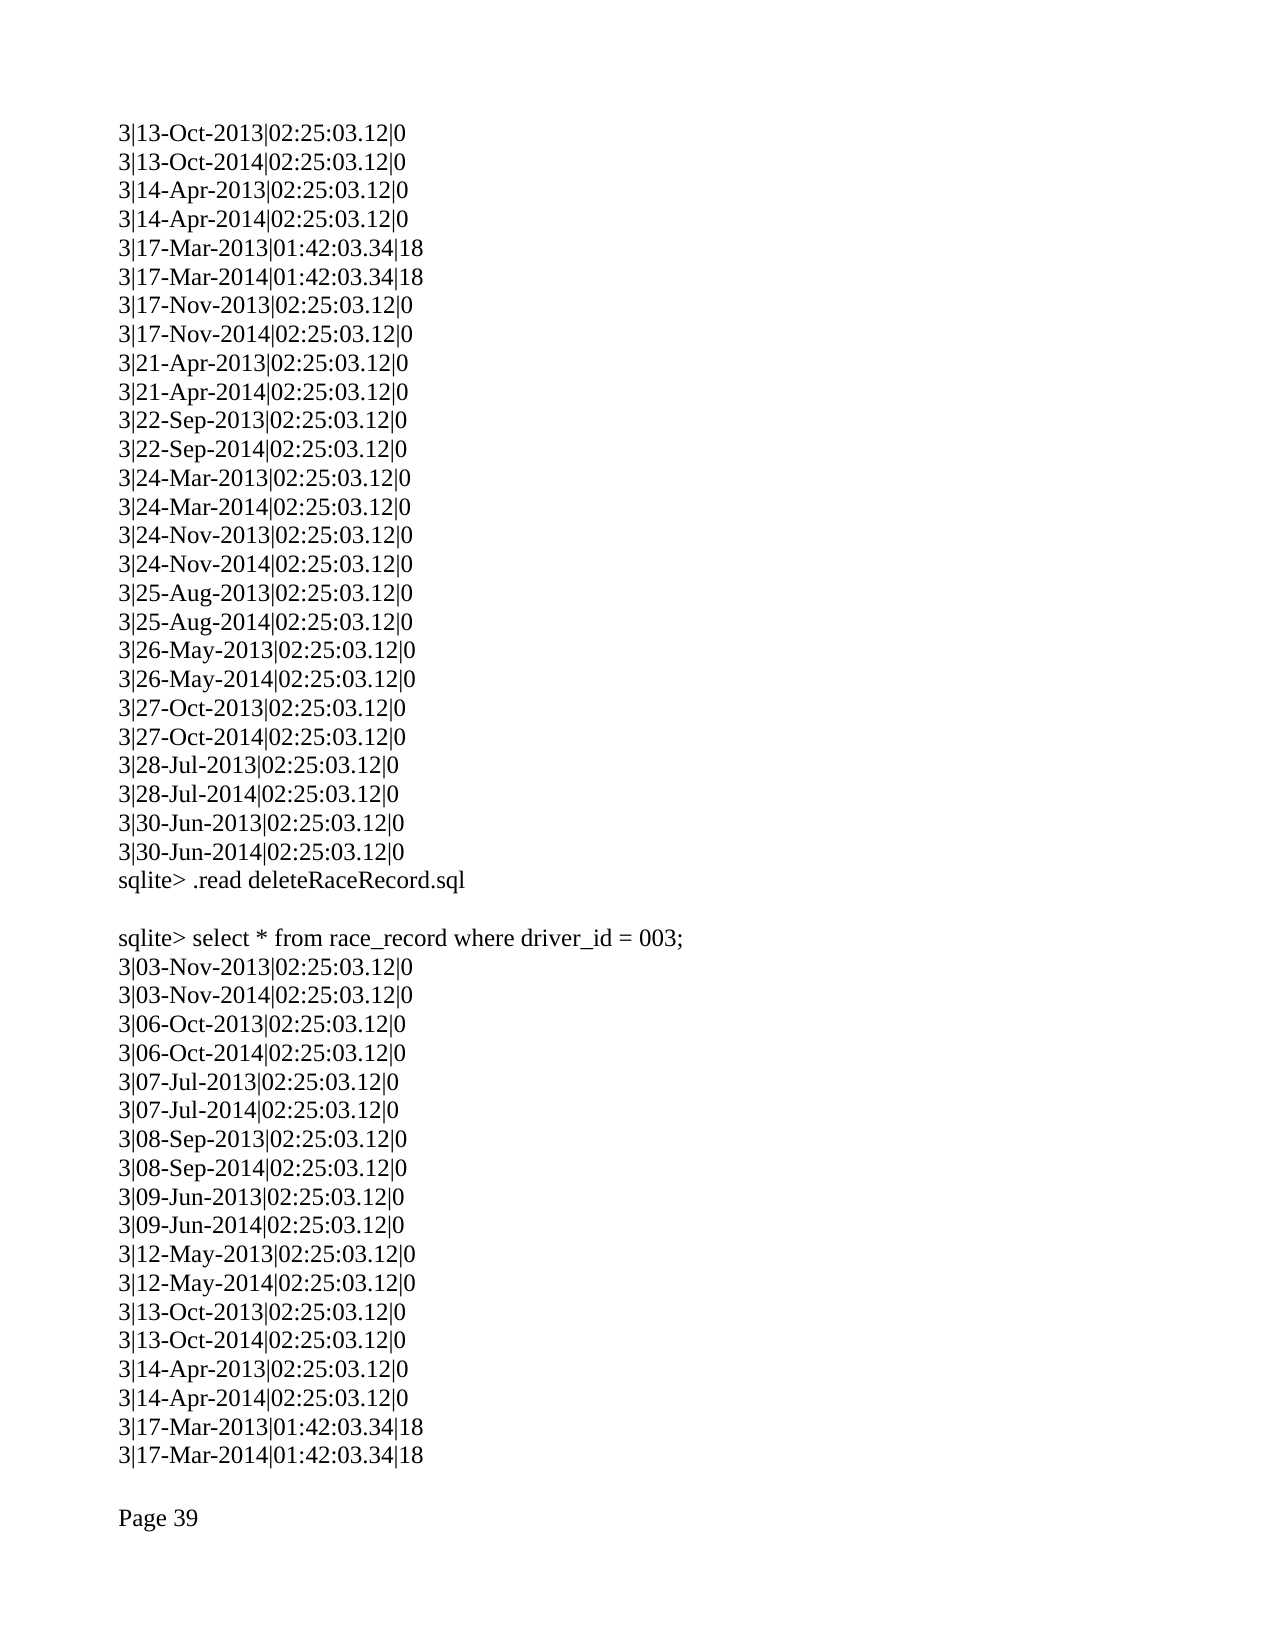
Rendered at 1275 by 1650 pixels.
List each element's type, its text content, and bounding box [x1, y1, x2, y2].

text 3|22-Sep-2014|02:25:03.12|0 [118, 434, 1157, 463]
text 3|17-Nov-2013|02:25:03.12|0 [118, 291, 1157, 319]
text 3|17-Mar-2014|01:42:03.34|18 [118, 262, 1157, 291]
text 3|25-Aug-2013|02:25:03.12|0 [118, 578, 1157, 607]
text 3|08-Sep-2014|02:25:03.12|0 [118, 1153, 1157, 1182]
text 3|24-Mar-2013|02:25:03.12|0 [118, 463, 1157, 492]
text 3|28-Jul-2013|02:25:03.12|0 [118, 751, 1157, 779]
text 3|08-Sep-2013|02:25:03.12|0 [118, 1124, 1157, 1153]
text 3|14-Apr-2013|02:25:03.12|0 [118, 1354, 1157, 1383]
text 3|13-Oct-2013|02:25:03.12|0 [118, 118, 1157, 147]
text 3|25-Aug-2014|02:25:03.12|0 [118, 607, 1157, 636]
text 3|03-Nov-2014|02:25:03.12|0 [118, 981, 1157, 1009]
text 3|09-Jun-2013|02:25:03.12|0 [118, 1182, 1157, 1211]
text sqlite> select * from race_record where driver_id = 003; [118, 923, 1157, 952]
text 3|14-Apr-2014|02:25:03.12|0 [118, 204, 1157, 233]
text 3|03-Nov-2013|02:25:03.12|0 [118, 952, 1157, 981]
text 3|30-Jun-2014|02:25:03.12|0 [118, 837, 1157, 866]
text 3|14-Apr-2014|02:25:03.12|0 [118, 1383, 1157, 1412]
text 3|26-May-2013|02:25:03.12|0 [118, 636, 1157, 664]
text 3|24-Nov-2013|02:25:03.12|0 [118, 521, 1157, 549]
text 3|07-Jul-2014|02:25:03.12|0 [118, 1096, 1157, 1124]
text 3|13-Oct-2013|02:25:03.12|0 [118, 1297, 1157, 1326]
text 3|26-May-2014|02:25:03.12|0 [118, 664, 1157, 693]
text 3|14-Apr-2013|02:25:03.12|0 [118, 176, 1157, 204]
text 3|30-Jun-2013|02:25:03.12|0 [118, 808, 1157, 837]
text 3|28-Jul-2014|02:25:03.12|0 [118, 779, 1157, 808]
text 3|17-Mar-2014|01:42:03.34|18 [118, 1441, 1157, 1469]
text 3|27-Oct-2013|02:25:03.12|0 [118, 693, 1157, 722]
text 3|12-May-2013|02:25:03.12|0 [118, 1239, 1157, 1268]
text 3|17-Nov-2014|02:25:03.12|0 [118, 319, 1157, 348]
text 3|27-Oct-2014|02:25:03.12|0 [118, 722, 1157, 751]
text 3|21-Apr-2014|02:25:03.12|0 [118, 377, 1157, 406]
text 3|17-Mar-2013|01:42:03.34|18 [118, 1412, 1157, 1441]
text 3|13-Oct-2014|02:25:03.12|0 [118, 1326, 1157, 1354]
text sqlite> .read deleteRaceRecord.sql [118, 866, 1157, 894]
text 3|09-Jun-2014|02:25:03.12|0 [118, 1211, 1157, 1239]
text 3|12-May-2014|02:25:03.12|0 [118, 1268, 1157, 1297]
text 3|06-Oct-2014|02:25:03.12|0 [118, 1038, 1157, 1067]
text 3|24-Mar-2014|02:25:03.12|0 [118, 492, 1157, 521]
text 3|07-Jul-2013|02:25:03.12|0 [118, 1067, 1157, 1096]
text 3|22-Sep-2013|02:25:03.12|0 [118, 406, 1157, 434]
text 3|17-Mar-2013|01:42:03.34|18 [118, 233, 1157, 262]
text 3|21-Apr-2013|02:25:03.12|0 [118, 348, 1157, 377]
text 3|13-Oct-2014|02:25:03.12|0 [118, 147, 1157, 176]
text 3|06-Oct-2013|02:25:03.12|0 [118, 1009, 1157, 1038]
text 3|24-Nov-2014|02:25:03.12|0 [118, 549, 1157, 578]
